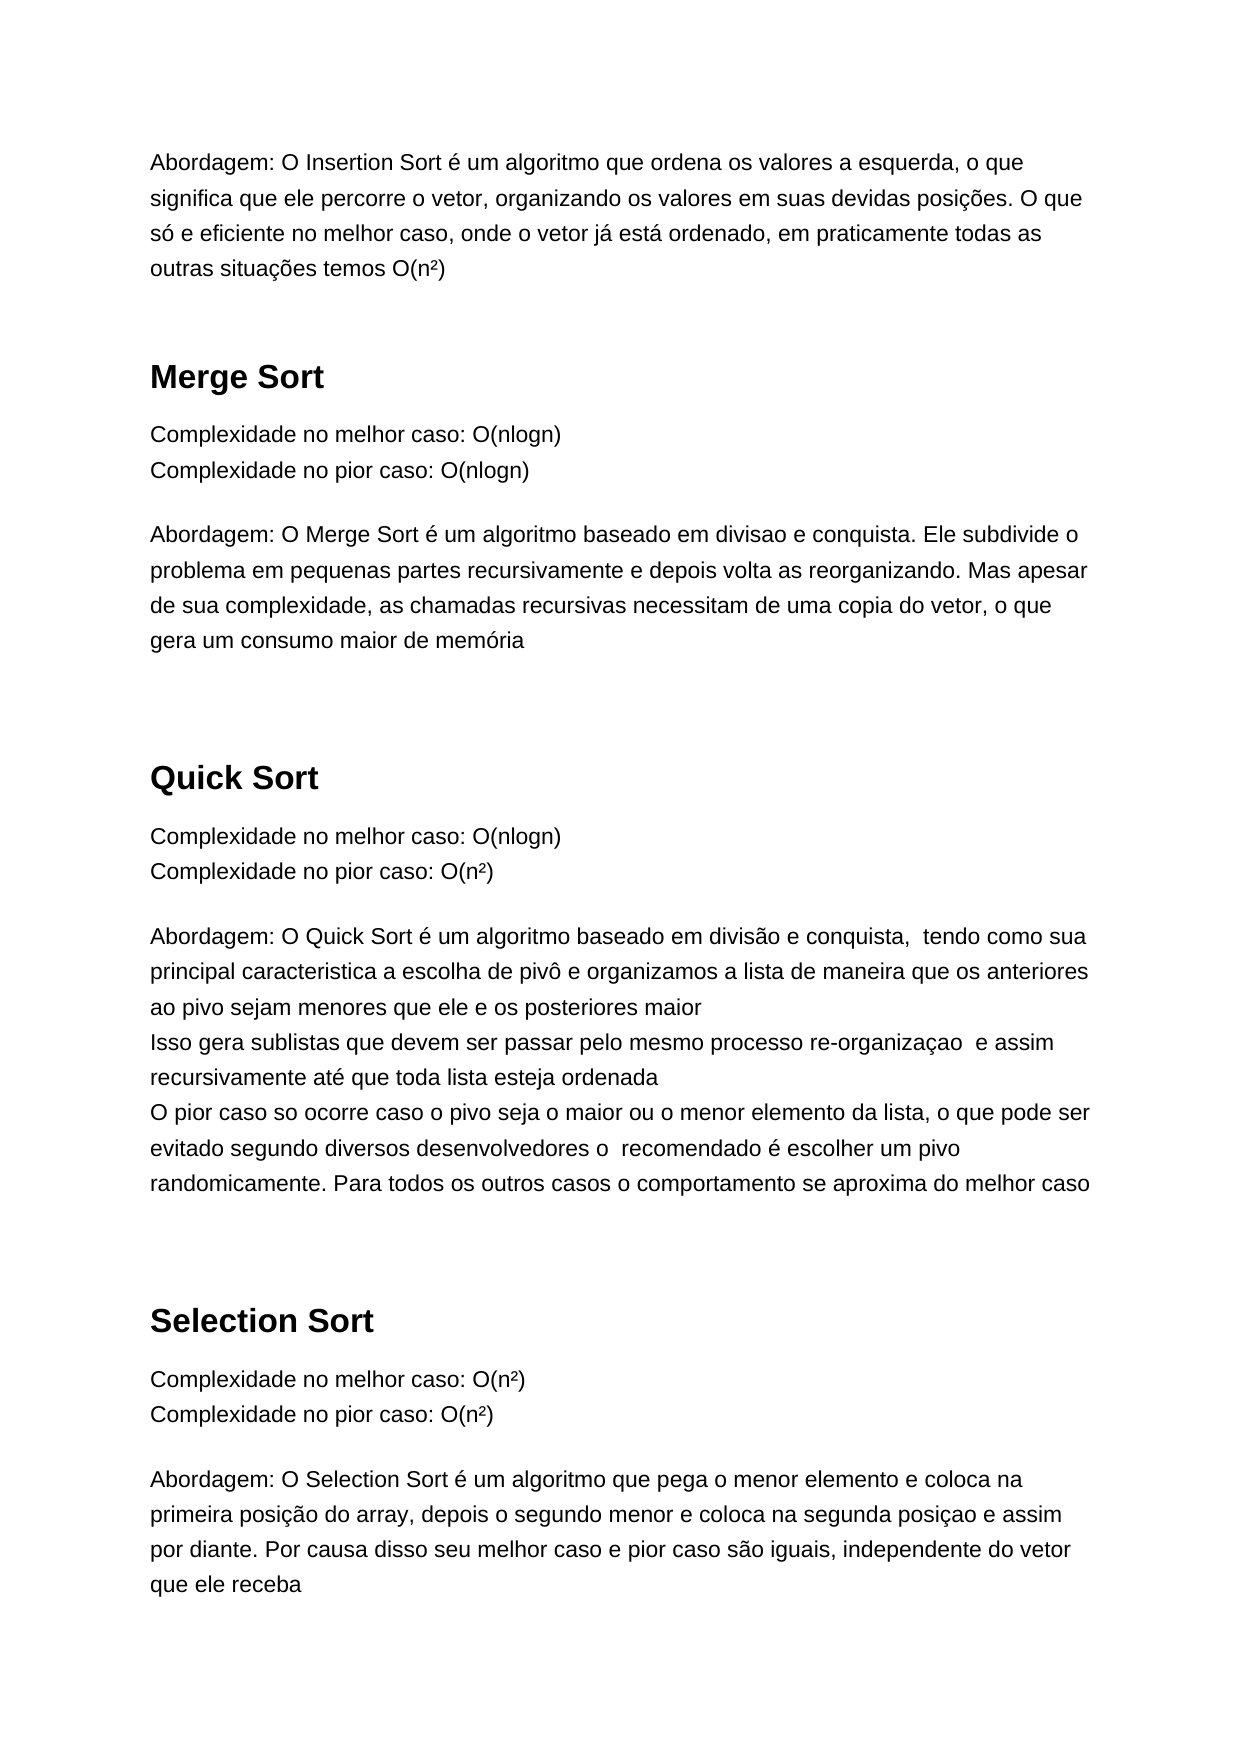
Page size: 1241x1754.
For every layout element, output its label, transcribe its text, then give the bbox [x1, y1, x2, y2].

text O pior caso so ocorre caso o pivo seja o maior ou o menor elemento da lista, o que pode ser evitado segundo diversos desenvolvedores o recomendado é escolher um pivo randomicamente. Para todos os outros casos o comportamento se aproxima do melhor caso [150, 1100, 1091, 1196]
subtitle Merge Sort [150, 358, 1091, 395]
text Abordagem: O Merge Sort é um algoritmo baseado em divisao e conquista. Ele subdivide o problema em pequenas partes recursivamente e depois volta as reorganizando. Mas apesar de sua complexidade, as chamadas recursivas necessitam de uma copia do vetor, o que gera um consumo maior de memória [150, 522, 1091, 654]
text Complexidade no melhor caso: O(nlogn) [150, 823, 1091, 849]
text Abordagem: O Selection Sort é um algoritmo que pega o menor elemento e coloca na primeira posição do array, depois o segundo menor e coloca na segunda posiçao e assim por diante. Por causa disso seu melhor caso e pior caso são iguais, independente do vetor que ele receba [150, 1466, 1091, 1598]
text Abordagem: O Quick Sort é um algoritmo baseado em divisão e conquista, tendo como sua principal caracteristica a escolha de pivô e organizamos a lista de maneira que os anteriores ao pivo sejam menores que ele e os posteriores maior [150, 923, 1091, 1020]
text Complexidade no pior caso: O(n²) [150, 1402, 1091, 1427]
text Isso gera sublistas que devem ser passar pelo mesmo processo re-organizaçao e assim recursivamente até que toda lista esteja ordenada [150, 1029, 1091, 1090]
subtitle Selection Sort [150, 1302, 1091, 1339]
text Abordagem: O Insertion Sort é um algoritmo que ordena os valores a esquerda, o que significa que ele percorre o vetor, organizando os valores em suas devidas posições. O que só e eficiente no melhor caso, onde o vetor já está ordenado, em praticamente todas as outras situações temos O(n²) [150, 150, 1091, 282]
text Complexidade no melhor caso: O(n²) [150, 1366, 1091, 1392]
text Complexidade no pior caso: O(n²) [150, 859, 1091, 884]
text Complexidade no melhor caso: O(nlogn) [150, 422, 1091, 448]
subtitle Quick Sort [150, 759, 1091, 797]
text Complexidade no pior caso: O(nlogn) [150, 457, 1091, 483]
